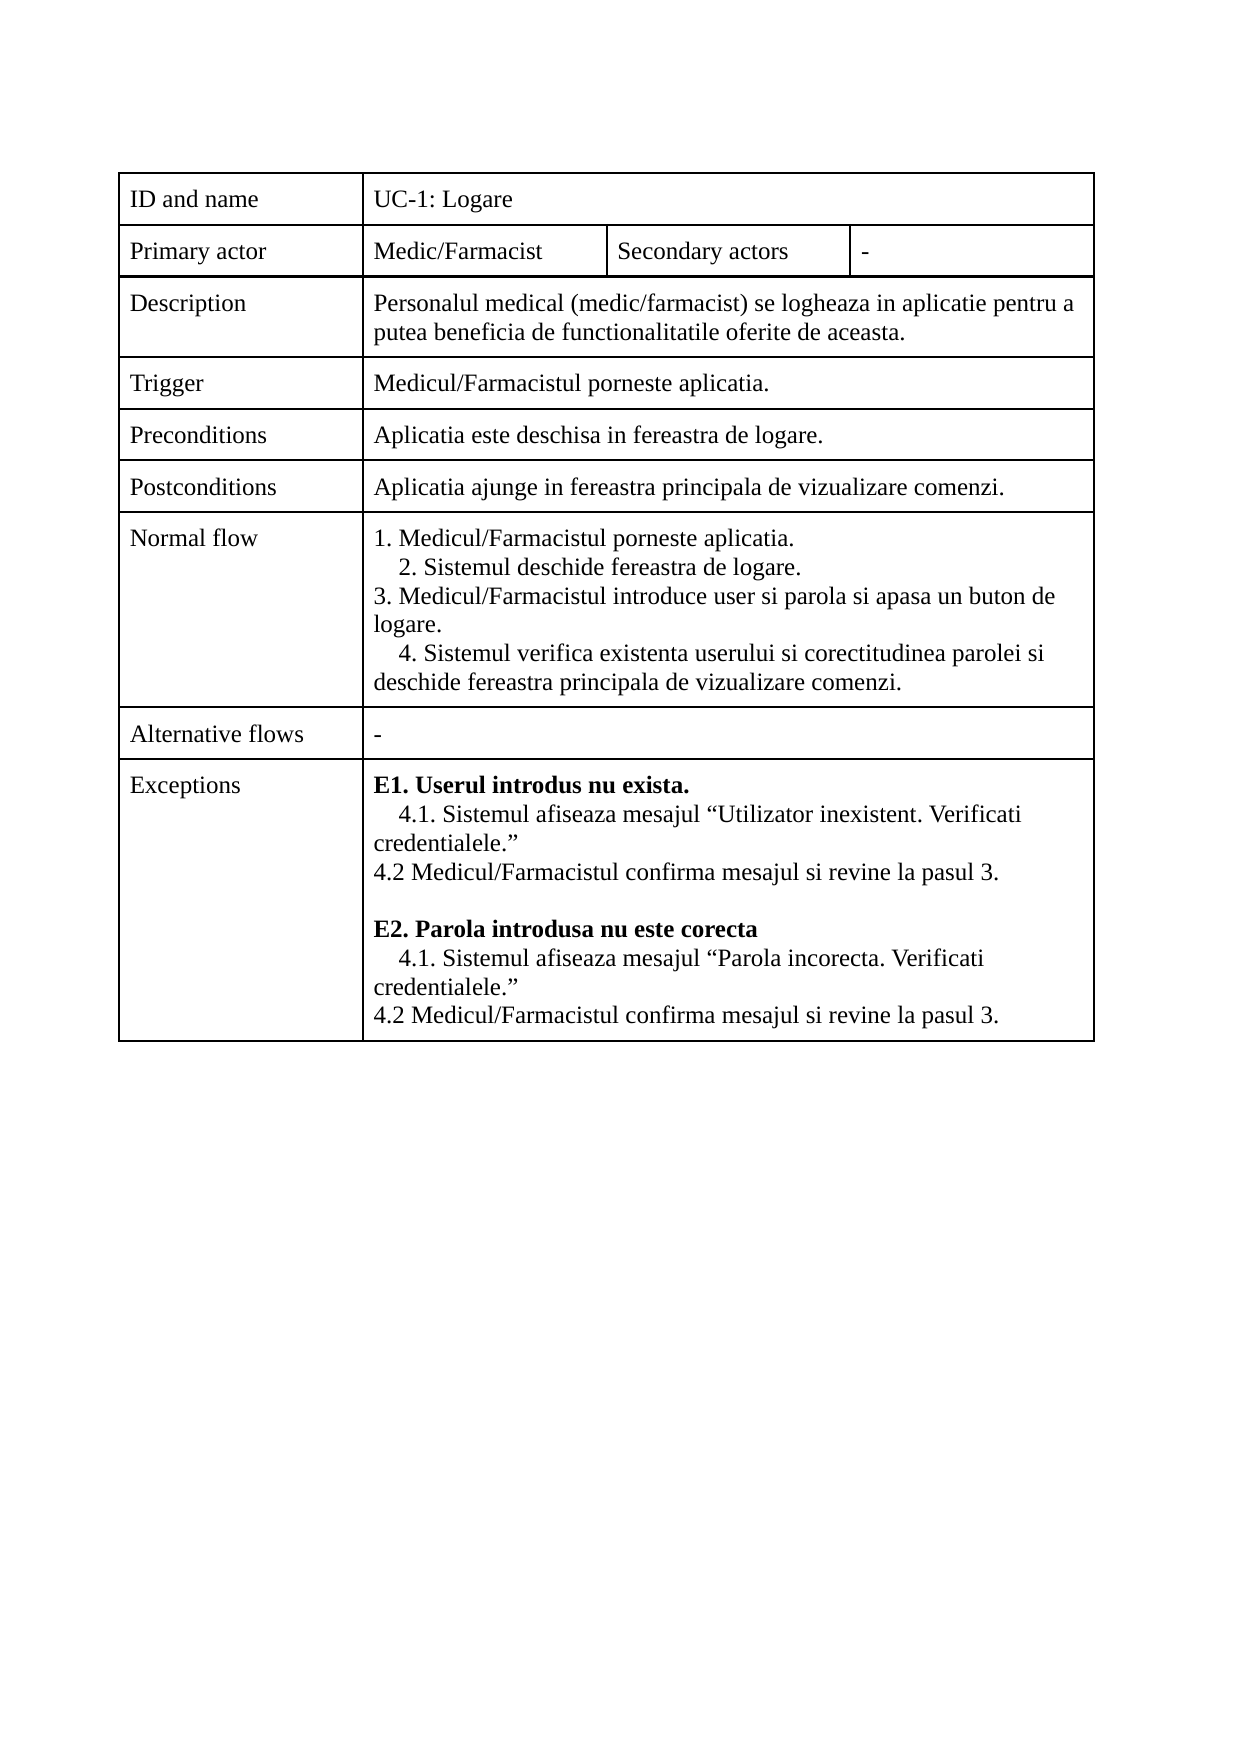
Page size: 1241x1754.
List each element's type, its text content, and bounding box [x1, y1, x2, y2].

table_cell Exceptions [120, 760, 362, 1039]
table_cell Personalul medical (medic/farmacist) se logheaza in aplicatie pentru a putea beneficia de functionalitatile oferite de aceasta. [364, 278, 1093, 356]
table_cell 1. Medicul/Farmacistul porneste aplicatia. 2. Sistemul deschide fereastra de logare. 3. Medicul/Farmacistul introduce user si parola si apasa un buton de logare. 4. Sistemul verifica existenta userului si corectitudinea parolei si deschide fereastra principala de vizualizare comenzi. [364, 513, 1093, 706]
table_cell - [364, 708, 1093, 758]
table_cell Aplicatia ajunge in fereastra principala de vizualizare comenzi. [364, 461, 1093, 511]
table_header UC-1: Logare [364, 174, 1093, 224]
table_cell Postconditions [120, 461, 362, 511]
table_cell Primary actor [120, 226, 362, 275]
table_cell Medicul/Farmacistul porneste aplicatia. [364, 358, 1093, 407]
table_cell Aplicatia este deschisa in fereastra de logare. [364, 410, 1093, 459]
table_cell Medic/Farmacist [364, 226, 606, 275]
table_cell Trigger [120, 358, 362, 407]
table_cell E1. Userul introdus nu exista. 4.1. Sistemul afiseaza mesajul “Utilizator inexistent. Verificati credentialele.” 4.2 Medicul/Farmacistul confirma mesajul si revine la pasul 3. E2. Parola introdusa nu este corecta 4.1. Sistemul afiseaza mesajul “Parola incorecta. Verificati credentialele.” 4.2 Medicul/Farmacistul confirma mesajul si revine la pasul 3. [364, 760, 1093, 1039]
table_cell Normal flow [120, 513, 362, 706]
table_cell Secondary actors [608, 226, 849, 275]
table_cell - [851, 226, 1093, 275]
table_cell Description [120, 278, 362, 356]
table_header ID and name [120, 174, 362, 224]
table_cell Preconditions [120, 410, 362, 459]
table_cell Alternative flows [120, 708, 362, 758]
